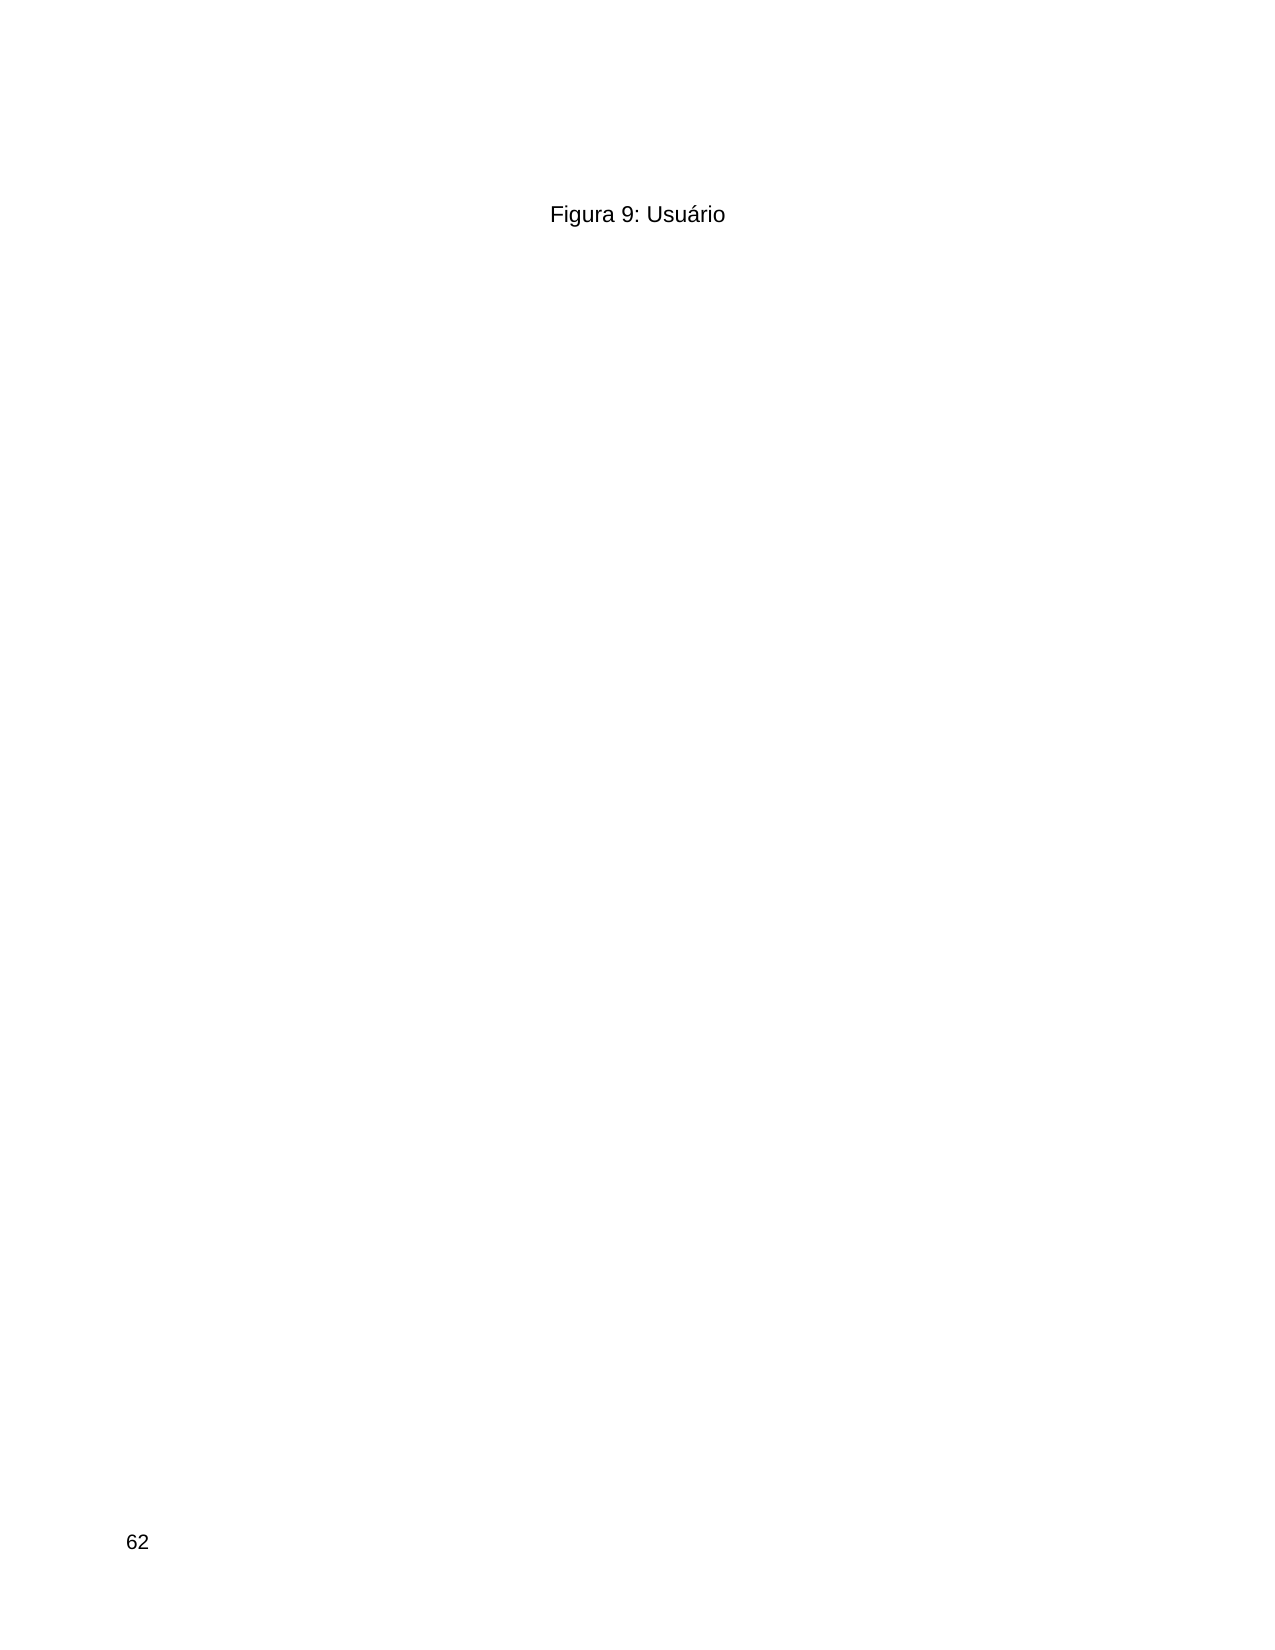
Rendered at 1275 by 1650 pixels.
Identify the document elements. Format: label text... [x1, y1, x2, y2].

text Figura 9: Usuário [120, 201, 1155, 228]
